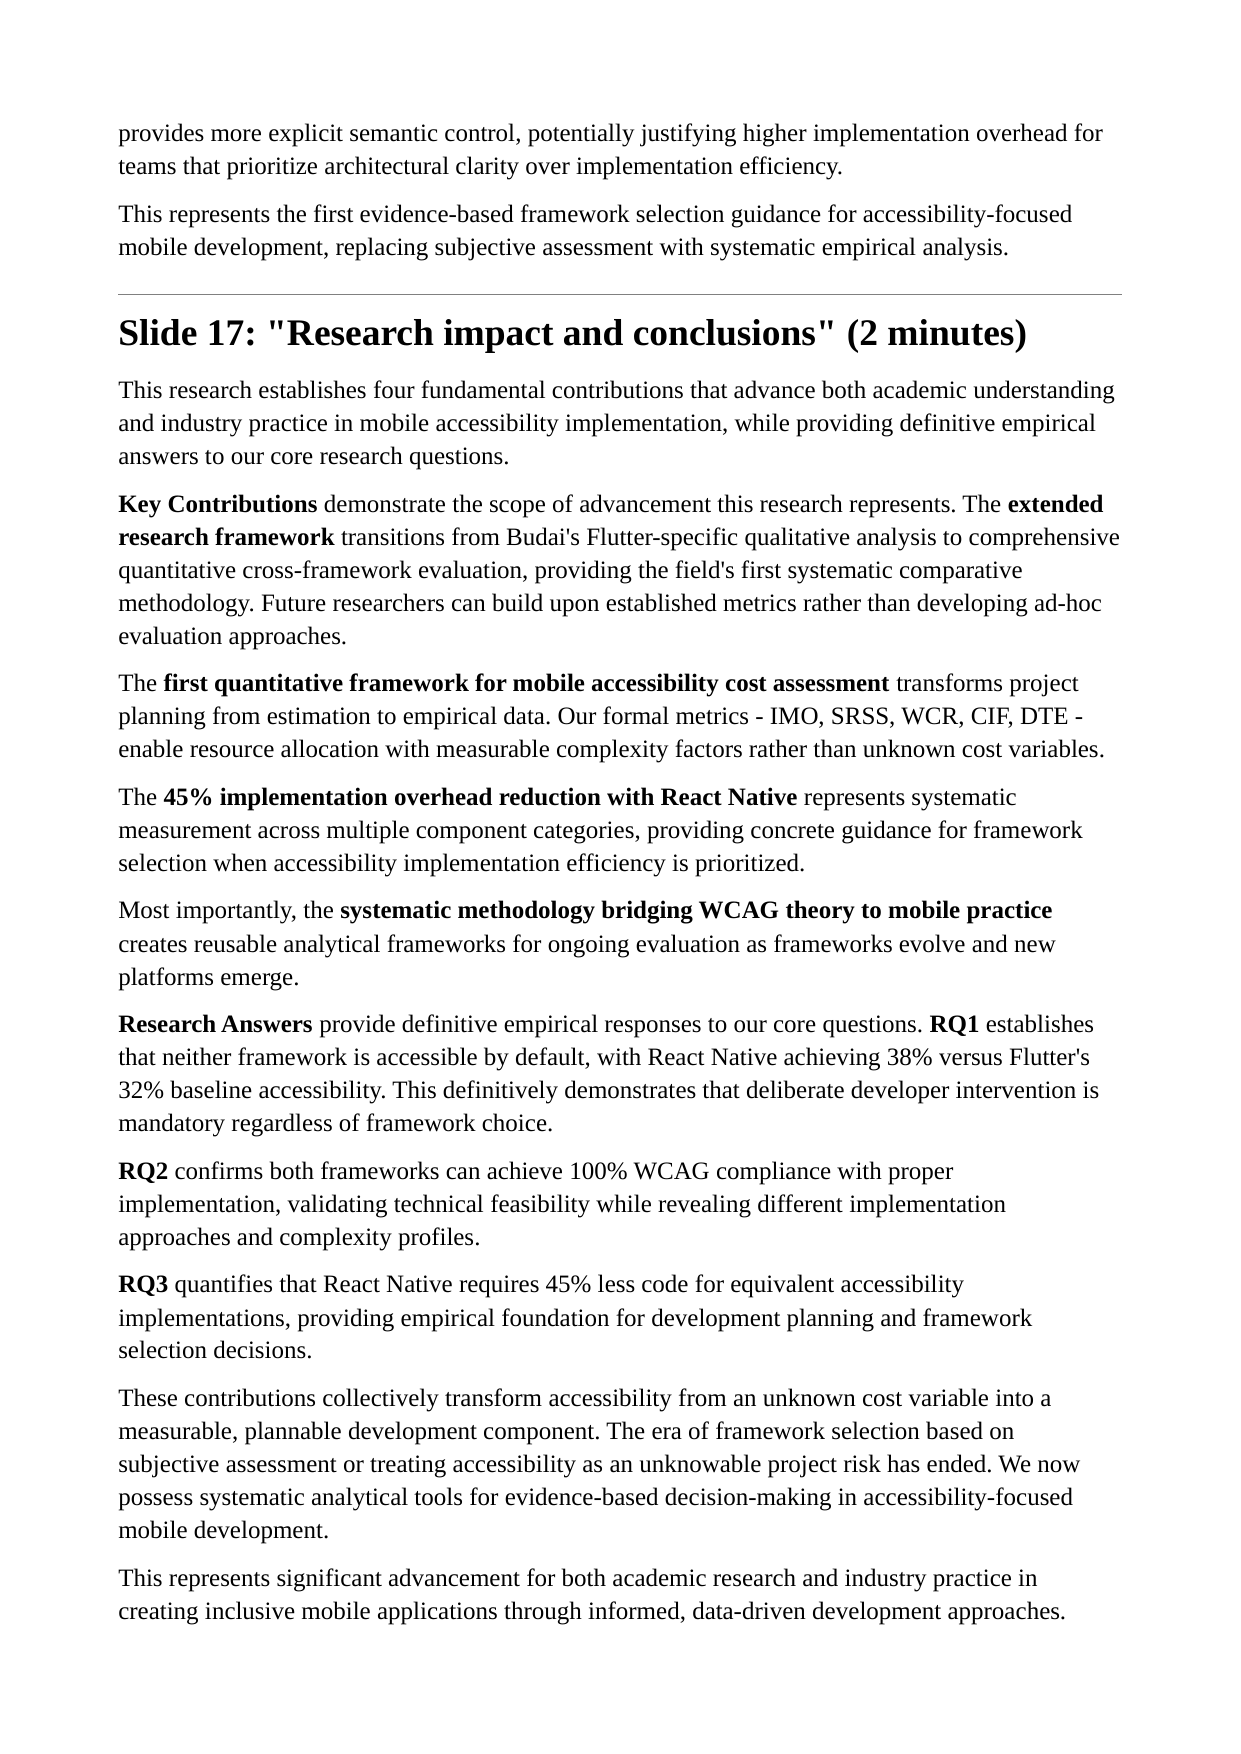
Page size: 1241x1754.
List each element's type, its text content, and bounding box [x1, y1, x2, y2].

text provides more explicit semantic control, potentially justifying higher implementation overhead for teams that prioritize architectural clarity over implementation efficiency. [118, 118, 1122, 180]
text Most importantly, the systematic methodology bridging WCAG theory to mobile practice creates reusable analytical frameworks for ongoing evaluation as frameworks evolve and new platforms emerge. [118, 896, 1122, 990]
text The 45% implementation overhead reduction with React Native represents systematic measurement across multiple component categories, providing concrete guidance for framework selection when accessibility implementation efficiency is prioritized. [118, 782, 1122, 877]
subtitle Slide 17: "Research impact and conclusions" (2 minutes) [118, 311, 1122, 354]
text These contributions collectively transform accessibility from an unknown cost variable into a measurable, plannable development component. The era of framework selection based on subjective assessment or treating accessibility as an unknowable project risk has ended. We now possess systematic analytical tools for evidence-based decision-making in accessibility-focused mobile development. [118, 1383, 1122, 1544]
text The first quantitative framework for mobile accessibility cost assessment transforms project planning from estimation to empirical data. Our formal metrics - IMO, SRSS, WCR, CIF, DTE - enable resource allocation with measurable complexity factors rather than unknown cost variables. [118, 668, 1122, 763]
text RQ3 quantifies that React Native requires 45% less code for equivalent accessibility implementations, providing empirical foundation for development planning and framework selection decisions. [118, 1269, 1122, 1364]
text RQ2 confirms both frameworks can achieve 100% WCAG compliance with proper implementation, validating technical feasibility while revealing different implementation approaches and complexity profiles. [118, 1156, 1122, 1251]
text This represents the first evidence-based framework selection guidance for accessibility-focused mobile development, replacing subjective assessment with systematic empirical analysis. [118, 199, 1122, 261]
text This research establishes four fundamental contributions that advance both academic understanding and industry practice in mobile accessibility implementation, while providing definitive empirical answers to our core research questions. [118, 375, 1122, 470]
text This represents significant advancement for both academic research and industry practice in creating inclusive mobile applications through informed, data-driven development approaches. [118, 1563, 1122, 1625]
text Research Answers provide definitive empirical responses to our core questions. RQ1 establishes that neither framework is accessible by default, with React Native achieving 38% versus Flutter's 32% baseline accessibility. This definitively demonstrates that deliberate developer intervention is mandatory regardless of framework choice. [118, 1009, 1122, 1137]
text Key Contributions demonstrate the scope of advancement this research represents. The extended research framework transitions from Budai's Flutter-specific qualitative analysis to comprehensive quantitative cross-framework evaluation, providing the field's first systematic comparative methodology. Future researchers can build upon established metrics rather than developing ad-hoc evaluation approaches. [118, 489, 1122, 649]
